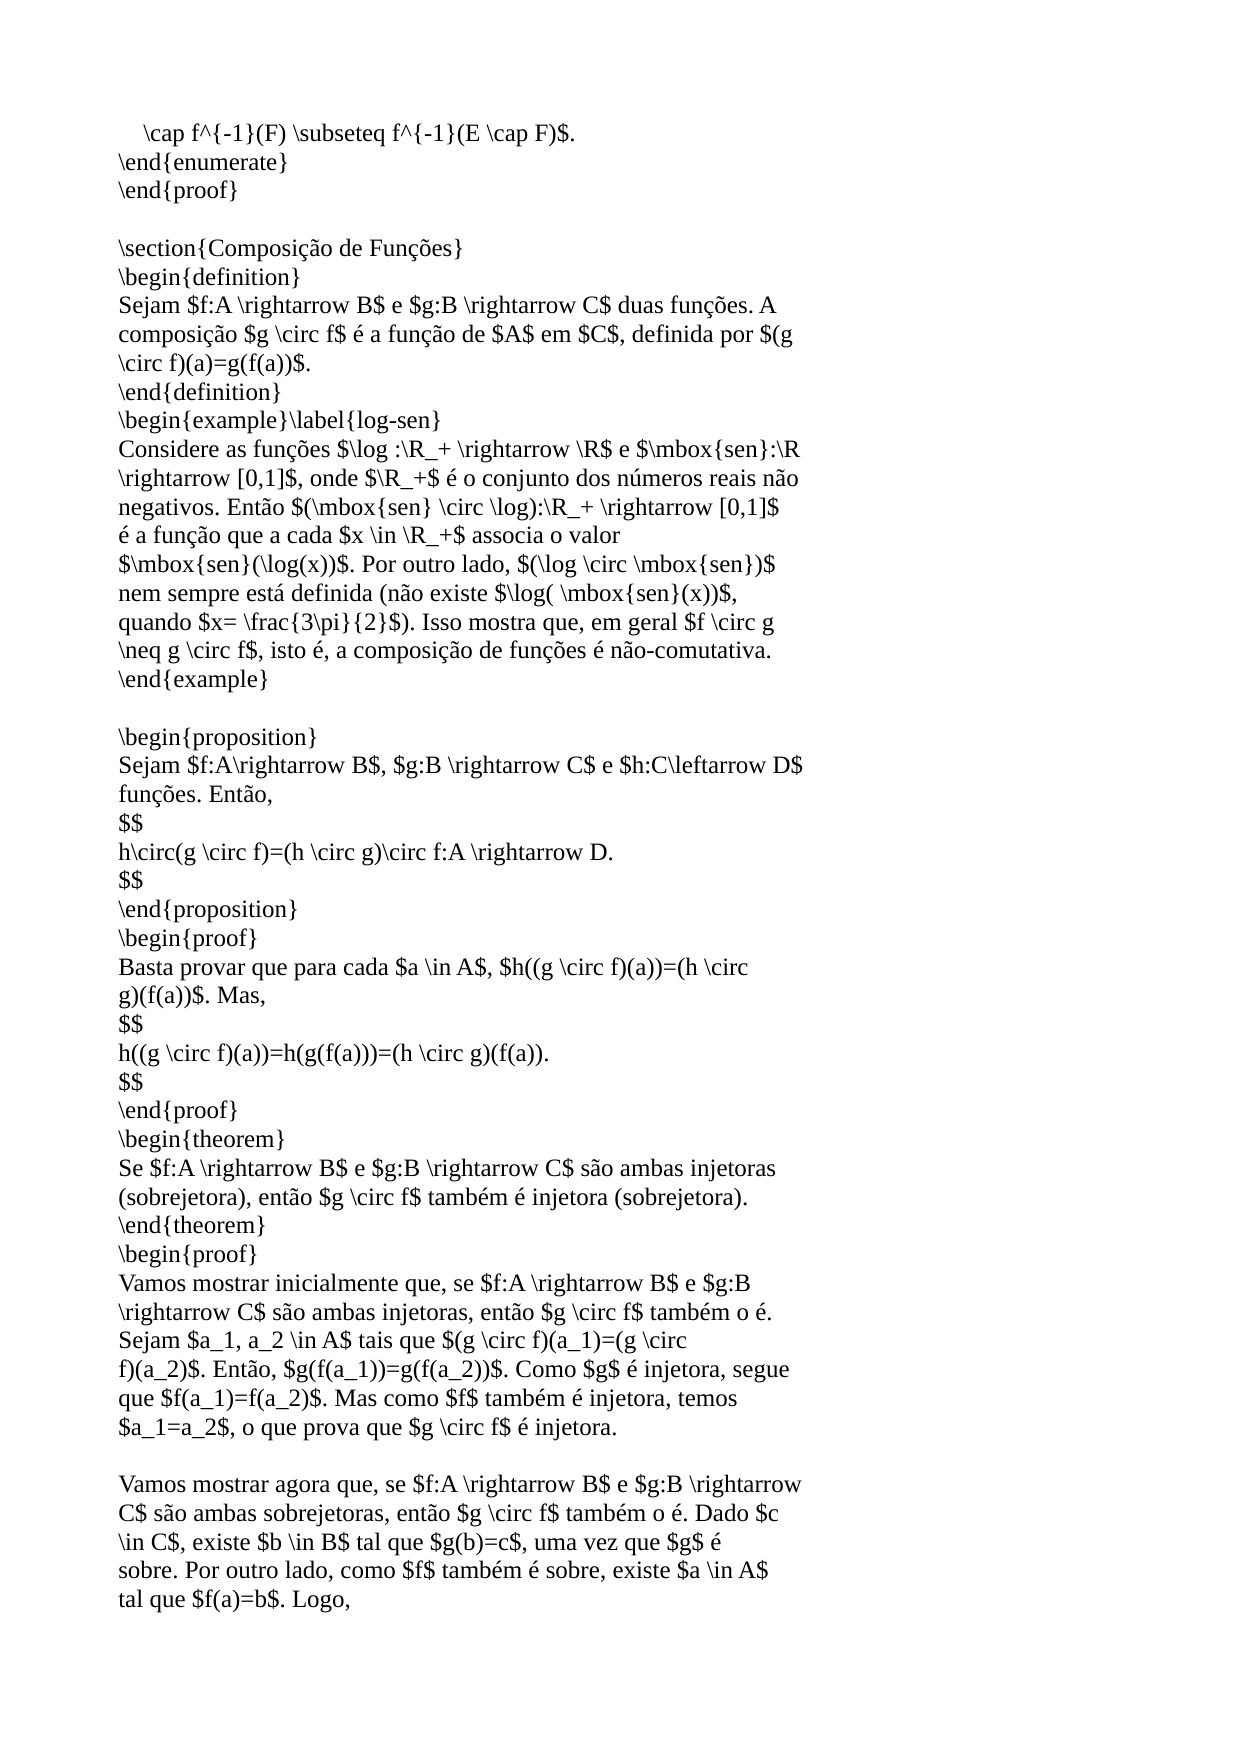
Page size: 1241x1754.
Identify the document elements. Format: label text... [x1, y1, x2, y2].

text \neq g \circ f$, isto é, a composição de funções é não-comutativa. [118, 636, 1122, 664]
text C$ são ambas sobrejetoras, então $g \circ f$ também o é. Dado $c [118, 1498, 1122, 1527]
text \rightarrow C$ são ambas injetoras, então $g \circ f$ também o é. [118, 1297, 1122, 1326]
text quando $x= \frac{3\pi}{2}$). Isso mostra que, em geral $f \circ g [118, 607, 1122, 636]
text \begin{proof} [118, 1239, 1122, 1268]
text negativos. Então $(\mbox{sen} \circ \log):\R_+ \rightarrow [0,1]$ [118, 492, 1122, 521]
text \begin{proof} [118, 923, 1122, 952]
text Se $f:A \rightarrow B$ e $g:B \rightarrow C$ são ambas injetoras [118, 1153, 1122, 1182]
text nem sempre está definida (não existe $\log( \mbox{sen}(x))$, [118, 578, 1122, 607]
text Sejam $f:A\rightarrow B$, $g:B \rightarrow C$ e $h:C\leftarrow D$ [118, 751, 1122, 779]
text f)(a_2)$. Então, $g(f(a_1))=g(f(a_2))$. Como $g$ é injetora, segue [118, 1354, 1122, 1383]
text \in C$, existe $b \in B$ tal que $g(b)=c$, uma vez que $g$ é [118, 1527, 1122, 1556]
text Basta provar que para cada $a \in A$, $h((g \circ f)(a))=(h \circ [118, 952, 1122, 981]
text Considere as funções $\log :\R_+ \rightarrow \R$ e $\mbox{sen}:\R [118, 434, 1122, 463]
text Sejam $f:A \rightarrow B$ e $g:B \rightarrow C$ duas funções. A [118, 291, 1122, 319]
text \end{definition} [118, 377, 1122, 406]
text \circ f)(a)=g(f(a))$. [118, 348, 1122, 377]
text \begin{theorem} [118, 1124, 1122, 1153]
text \end{proof} [118, 176, 1122, 204]
text que $f(a_1)=f(a_2)$. Mas como $f$ também é injetora, temos [118, 1383, 1122, 1412]
text \begin{proposition} [118, 722, 1122, 751]
text $a_1=a_2$, o que prova que $g \circ f$ é injetora. [118, 1412, 1122, 1441]
text \section{Composição de Funções} [118, 233, 1122, 262]
text funções. Então, [118, 779, 1122, 808]
text composição $g \circ f$ é a função de $A$ em $C$, definida por $(g [118, 319, 1122, 348]
text tal que $f(a)=b$. Logo, [118, 1584, 1122, 1613]
text \end{proposition} [118, 894, 1122, 923]
text g)(f(a))$. Mas, [118, 981, 1122, 1009]
text Vamos mostrar inicialmente que, se $f:A \rightarrow B$ e $g:B [118, 1268, 1122, 1297]
text é a função que a cada $x \in \R_+$ associa o valor [118, 521, 1122, 549]
text $$ [118, 808, 1122, 837]
text \rightarrow [0,1]$, onde $\R_+$ é o conjunto dos números reais não [118, 463, 1122, 492]
text h((g \circ f)(a))=h(g(f(a)))=(h \circ g)(f(a)). [118, 1038, 1122, 1067]
text \end{theorem} [118, 1211, 1122, 1239]
text \begin{example}\label{log-sen} [118, 406, 1122, 434]
text \cap f^{-1}(F) \subseteq f^{-1}(E \cap F)$. [118, 118, 1122, 147]
text Sejam $a_1, a_2 \in A$ tais que $(g \circ f)(a_1)=(g \circ [118, 1326, 1122, 1354]
text sobre. Por outro lado, como $f$ também é sobre, existe $a \in A$ [118, 1556, 1122, 1584]
text \end{proof} [118, 1096, 1122, 1124]
text \end{example} [118, 664, 1122, 693]
text Vamos mostrar agora que, se $f:A \rightarrow B$ e $g:B \rightarrow [118, 1469, 1122, 1498]
text $\mbox{sen}(\log(x))$. Por outro lado, $(\log \circ \mbox{sen})$ [118, 549, 1122, 578]
text h\circ(g \circ f)=(h \circ g)\circ f:A \rightarrow D. [118, 837, 1122, 866]
text \end{enumerate} [118, 147, 1122, 176]
text (sobrejetora), então $g \circ f$ também é injetora (sobrejetora). [118, 1182, 1122, 1211]
text \begin{definition} [118, 262, 1122, 291]
text $$ [118, 866, 1122, 894]
text $$ [118, 1067, 1122, 1096]
text $$ [118, 1009, 1122, 1038]
